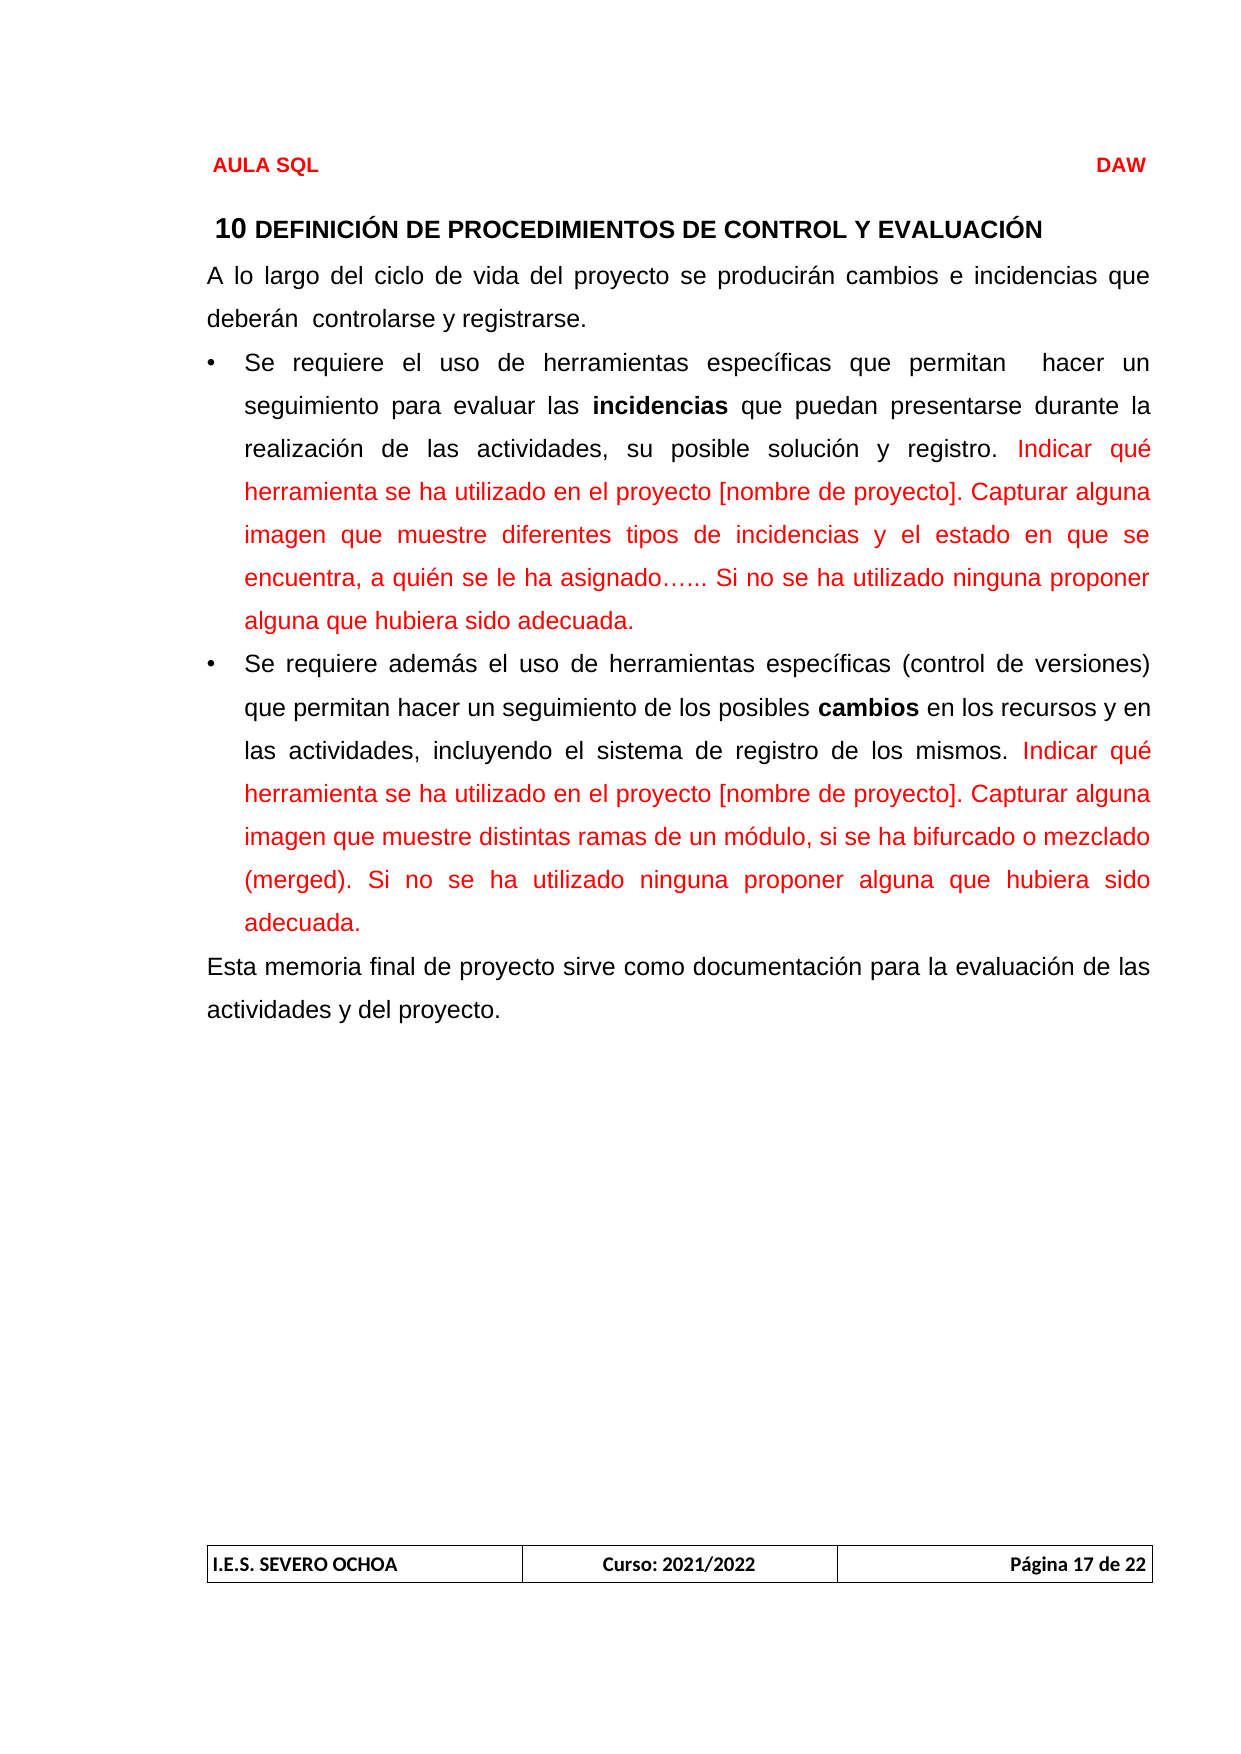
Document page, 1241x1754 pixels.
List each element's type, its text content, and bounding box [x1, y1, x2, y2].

list Se requiere además el uso de herramientas específicas (control de versiones) que permitan hacer un seguimiento de los posibles cambios en los recursos y en las actividades, incluyendo el sistema de registro de los mismos. Indicar qué herramienta se ha utilizado en el proyecto [nombre de proyecto]. Capturar alguna imagen que muestre distintas ramas de un módulo, si se ha bifurcado o mezclado (merged). Si no se ha utilizado ninguna proponer alguna que hubiera sido adecuada. [207, 649, 1152, 937]
text A lo largo del ciclo de vida del proyecto se producirán cambios e incidencias que deberán controlarse y registrarse. [169, 261, 1152, 333]
list Se requiere el uso de herramientas específicas que permitan hacer un seguimiento para evaluar las incidencias que puedan presentarse durante la realización de las actividades, su posible solución y registro. Indicar qué herramienta se ha utilizado en el proyecto [nombre de proyecto]. Capturar alguna imagen que muestre diferentes tipos de incidencias y el estado en que se encuentra, a quién se le ha asignado…... Si no se ha utilizado ninguna proponer alguna que hubiera sido adecuada. [207, 347, 1152, 635]
text Esta memoria final de proyecto sirve como documentación para la evaluación de las actividades y del proyecto. [169, 951, 1152, 1023]
subtitle DEFINICIÓN DE PROCEDIMIENTOS DE CONTROL Y EVALUACIÓN [207, 212, 1152, 245]
